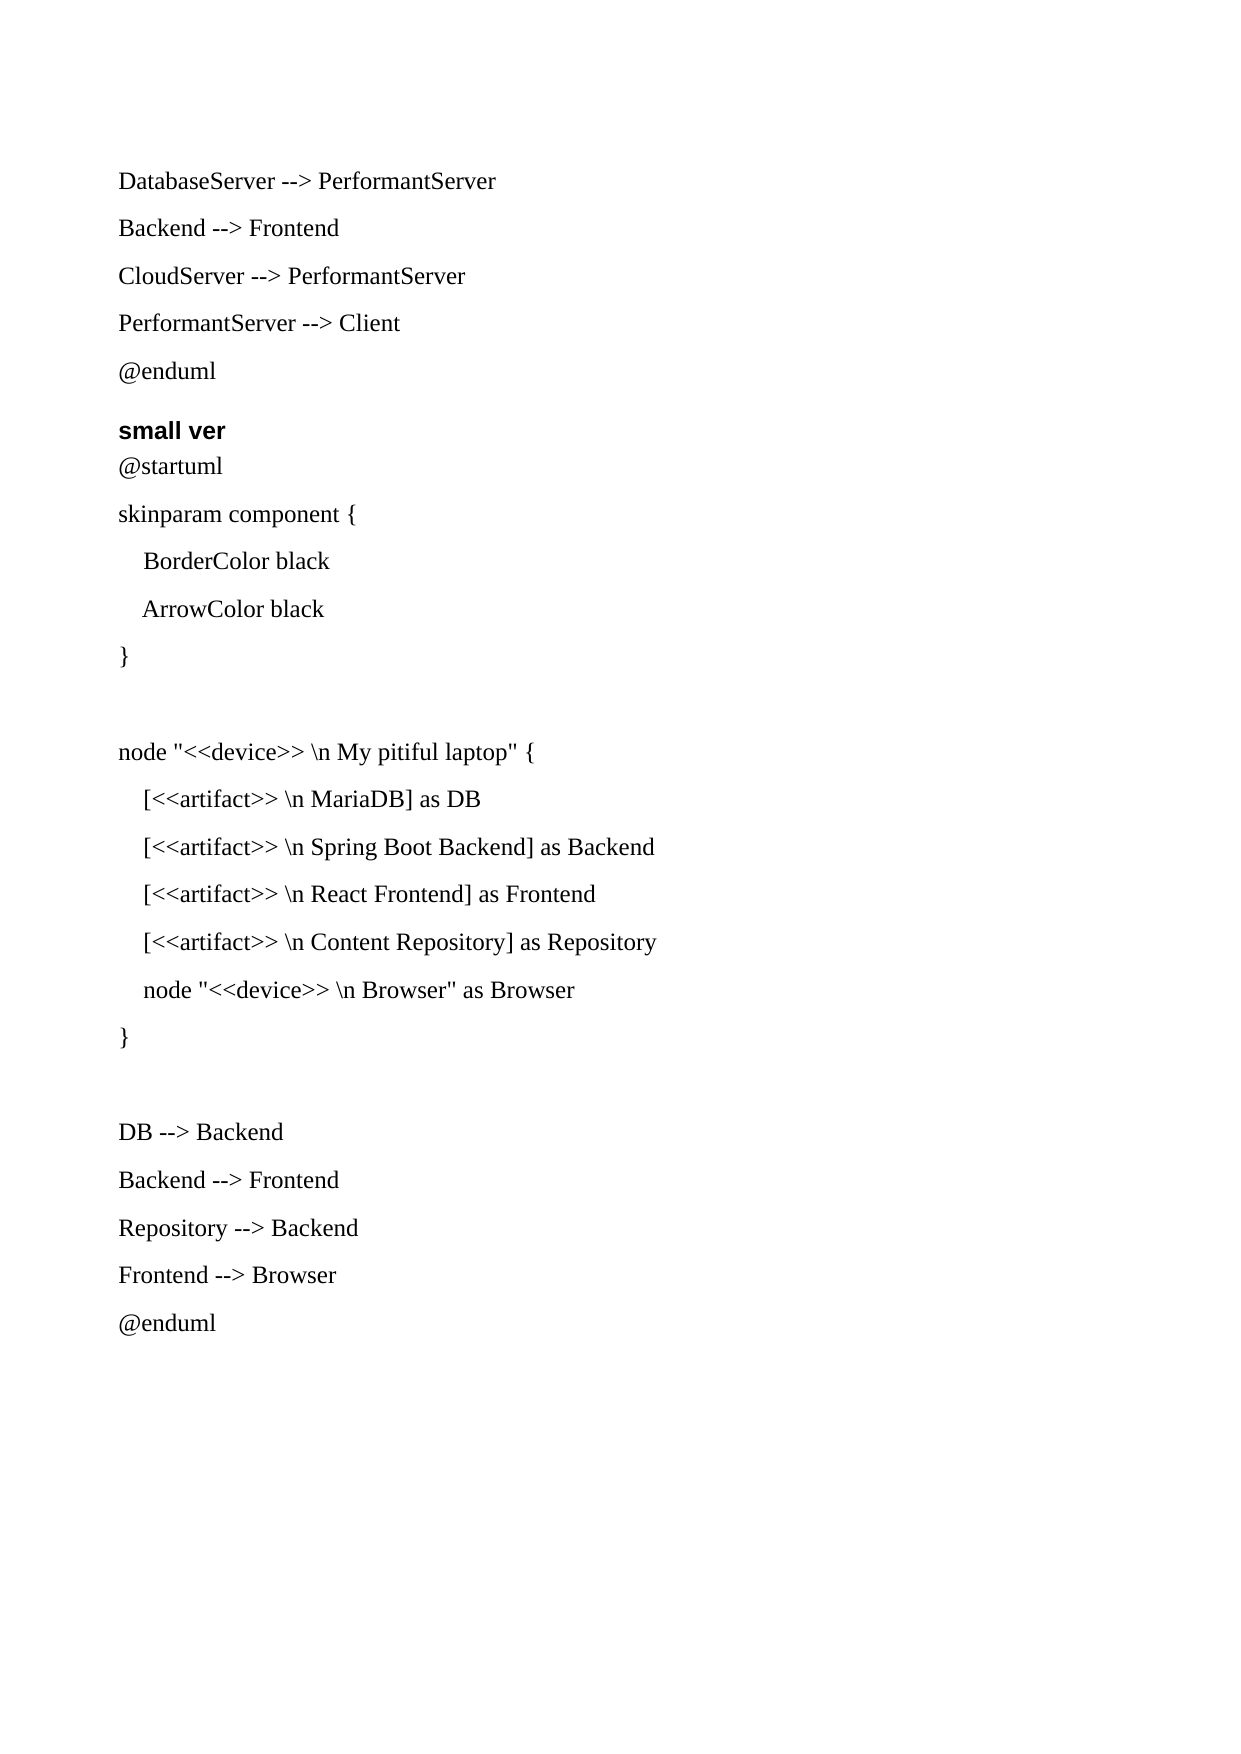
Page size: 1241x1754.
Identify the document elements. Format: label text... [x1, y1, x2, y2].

text [<<artifact>> \n Content Repository] as Repository [118, 927, 1122, 956]
text } [118, 641, 1122, 670]
text Backend --> Frontend [118, 213, 1122, 242]
text ArrowColor black [118, 594, 1122, 623]
text DB --> Backend [118, 1117, 1122, 1146]
text } [118, 1022, 1122, 1051]
text BorderColor black [118, 546, 1122, 575]
text [<<artifact>> \n Spring Boot Backend] as Backend [118, 832, 1122, 861]
text skinparam component { [118, 499, 1122, 527]
text Frontend --> Browser [118, 1260, 1122, 1289]
text PerformantServer --> Client [118, 308, 1122, 337]
text Repository --> Backend [118, 1213, 1122, 1241]
text node "<<device>> \n Browser" as Browser [118, 975, 1122, 1003]
subtitle small ver [118, 416, 1122, 445]
text @enduml [118, 1308, 1122, 1337]
text [<<artifact>> \n MariaDB] as DB [118, 784, 1122, 813]
text @enduml [118, 356, 1122, 385]
text node "<<device>> \n My pitiful laptop" { [118, 737, 1122, 765]
text CloudServer --> PerformantServer [118, 261, 1122, 290]
text [<<artifact>> \n React Frontend] as Frontend [118, 879, 1122, 908]
text DatabaseServer --> PerformantServer [118, 166, 1122, 194]
text @startuml [118, 451, 1122, 480]
text Backend --> Frontend [118, 1165, 1122, 1194]
